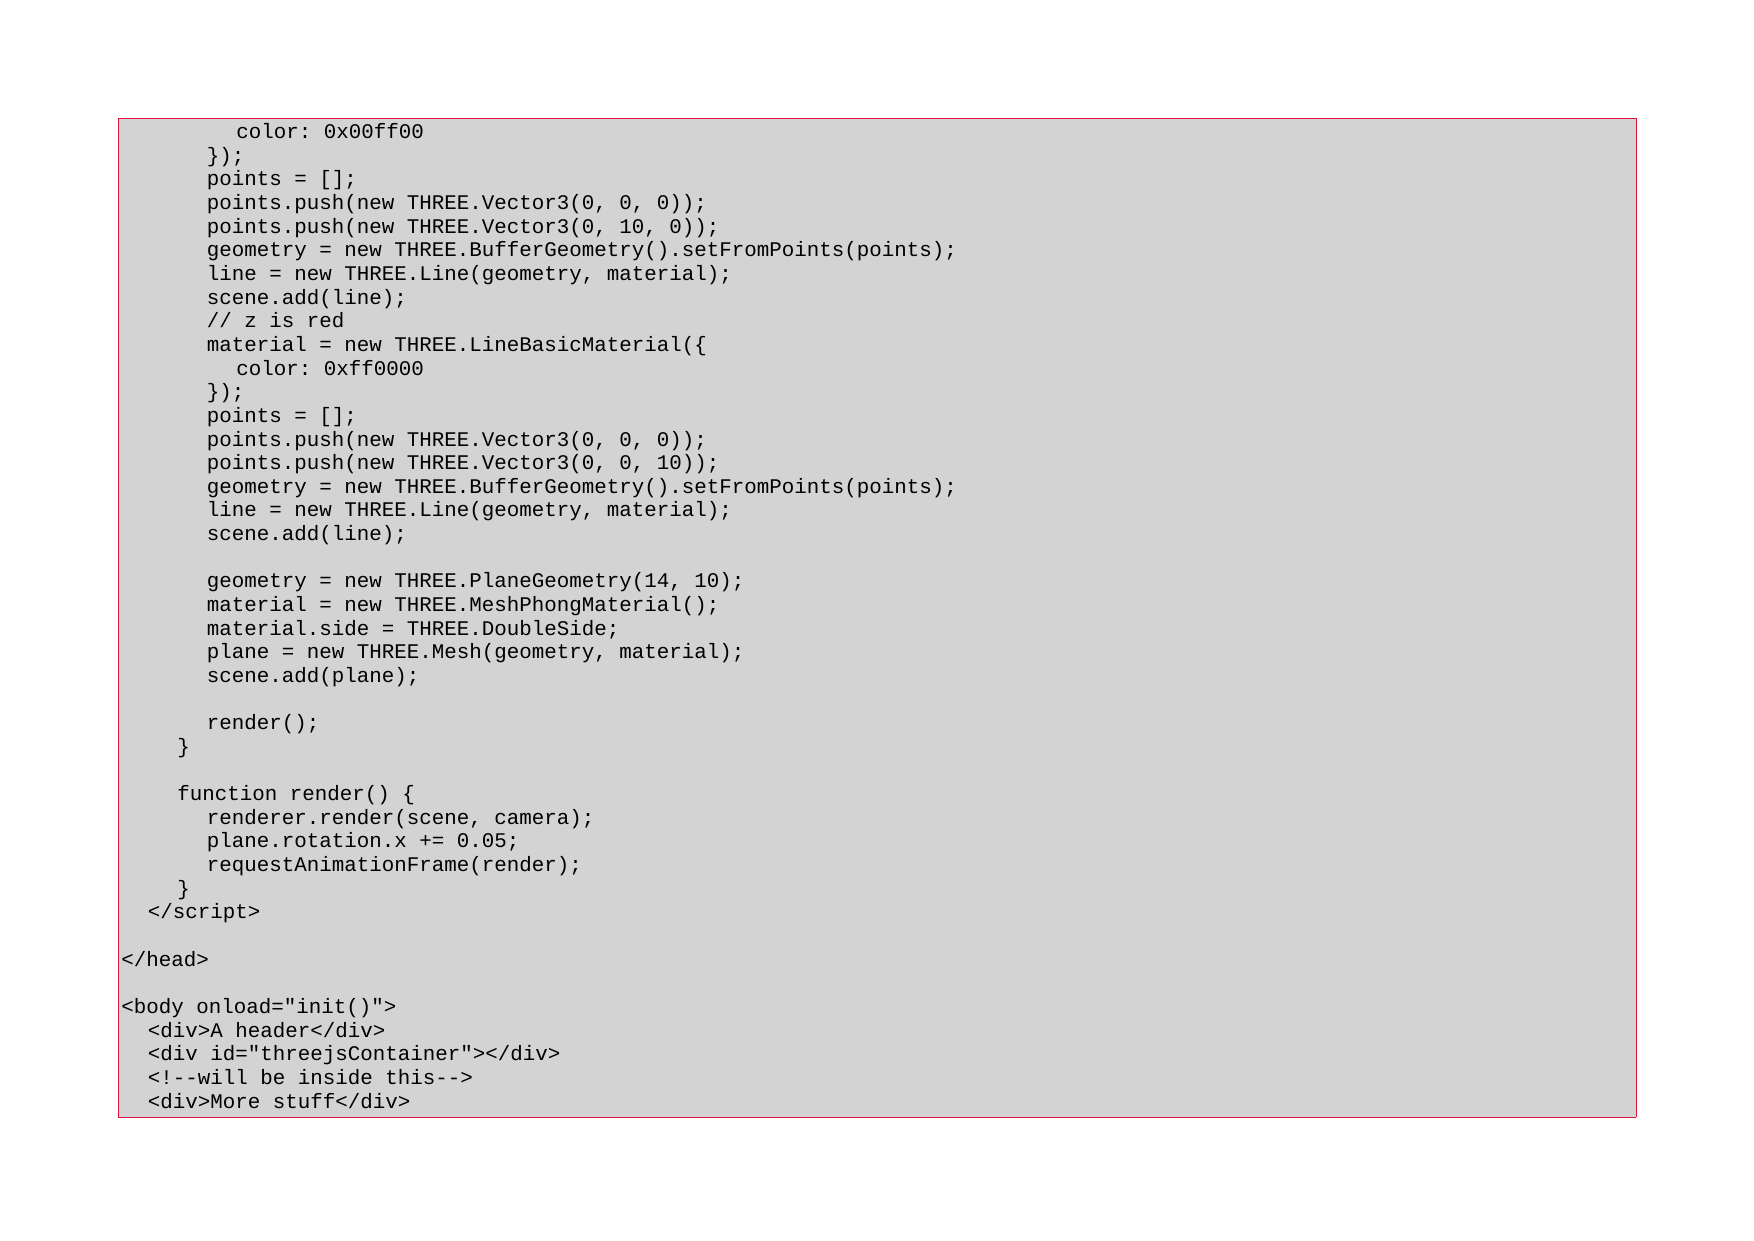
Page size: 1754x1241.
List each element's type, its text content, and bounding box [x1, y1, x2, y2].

text geometry = new THREE.PlaneGeometry(14, 10); [119, 567, 1636, 591]
text points.push(new THREE.Vector3(0, 0, 0)); [119, 426, 1636, 449]
text <div>A header</div> [119, 1017, 1636, 1040]
text plane.rotation.x += 0.05; [119, 827, 1636, 851]
text material.side = THREE.DoubleSide; [119, 615, 1636, 638]
text color: 0x00ff00 [119, 119, 1636, 142]
text material = new THREE.MeshPhongMaterial(); [119, 591, 1636, 615]
text points.push(new THREE.Vector3(0, 0, 0)); [119, 189, 1636, 213]
text </script> [119, 898, 1636, 922]
text scene.add(line); [119, 520, 1636, 544]
text <body onload="init()"> [119, 993, 1636, 1017]
text <!--will be inside this--> [119, 1064, 1636, 1088]
text points = []; [119, 165, 1636, 189]
text </head> [119, 946, 1636, 969]
text geometry = new THREE.BufferGeometry().setFromPoints(points); [119, 473, 1636, 496]
text <div id="threejsContainer"></div> [119, 1040, 1636, 1064]
text points.push(new THREE.Vector3(0, 10, 0)); [119, 213, 1636, 236]
text material = new THREE.LineBasicMaterial({ [119, 331, 1636, 354]
text line = new THREE.Line(geometry, material); [119, 496, 1636, 520]
text points.push(new THREE.Vector3(0, 0, 10)); [119, 449, 1636, 473]
text geometry = new THREE.BufferGeometry().setFromPoints(points); [119, 236, 1636, 260]
text scene.add(line); [119, 284, 1636, 307]
text }); [119, 142, 1636, 165]
text line = new THREE.Line(geometry, material); [119, 260, 1636, 284]
text renderer.render(scene, camera); [119, 804, 1636, 827]
text plane = new THREE.Mesh(geometry, material); [119, 638, 1636, 662]
text } [119, 733, 1636, 757]
text // z is red [119, 307, 1636, 331]
text }); [119, 378, 1636, 402]
text <div>More stuff</div> [119, 1088, 1636, 1117]
text scene.add(plane); [119, 662, 1636, 686]
text points = []; [119, 402, 1636, 426]
text requestAnimationFrame(render); [119, 851, 1636, 875]
text function render() { [119, 780, 1636, 804]
text color: 0xff0000 [119, 354, 1636, 378]
text render(); [119, 709, 1636, 733]
text } [119, 875, 1636, 898]
